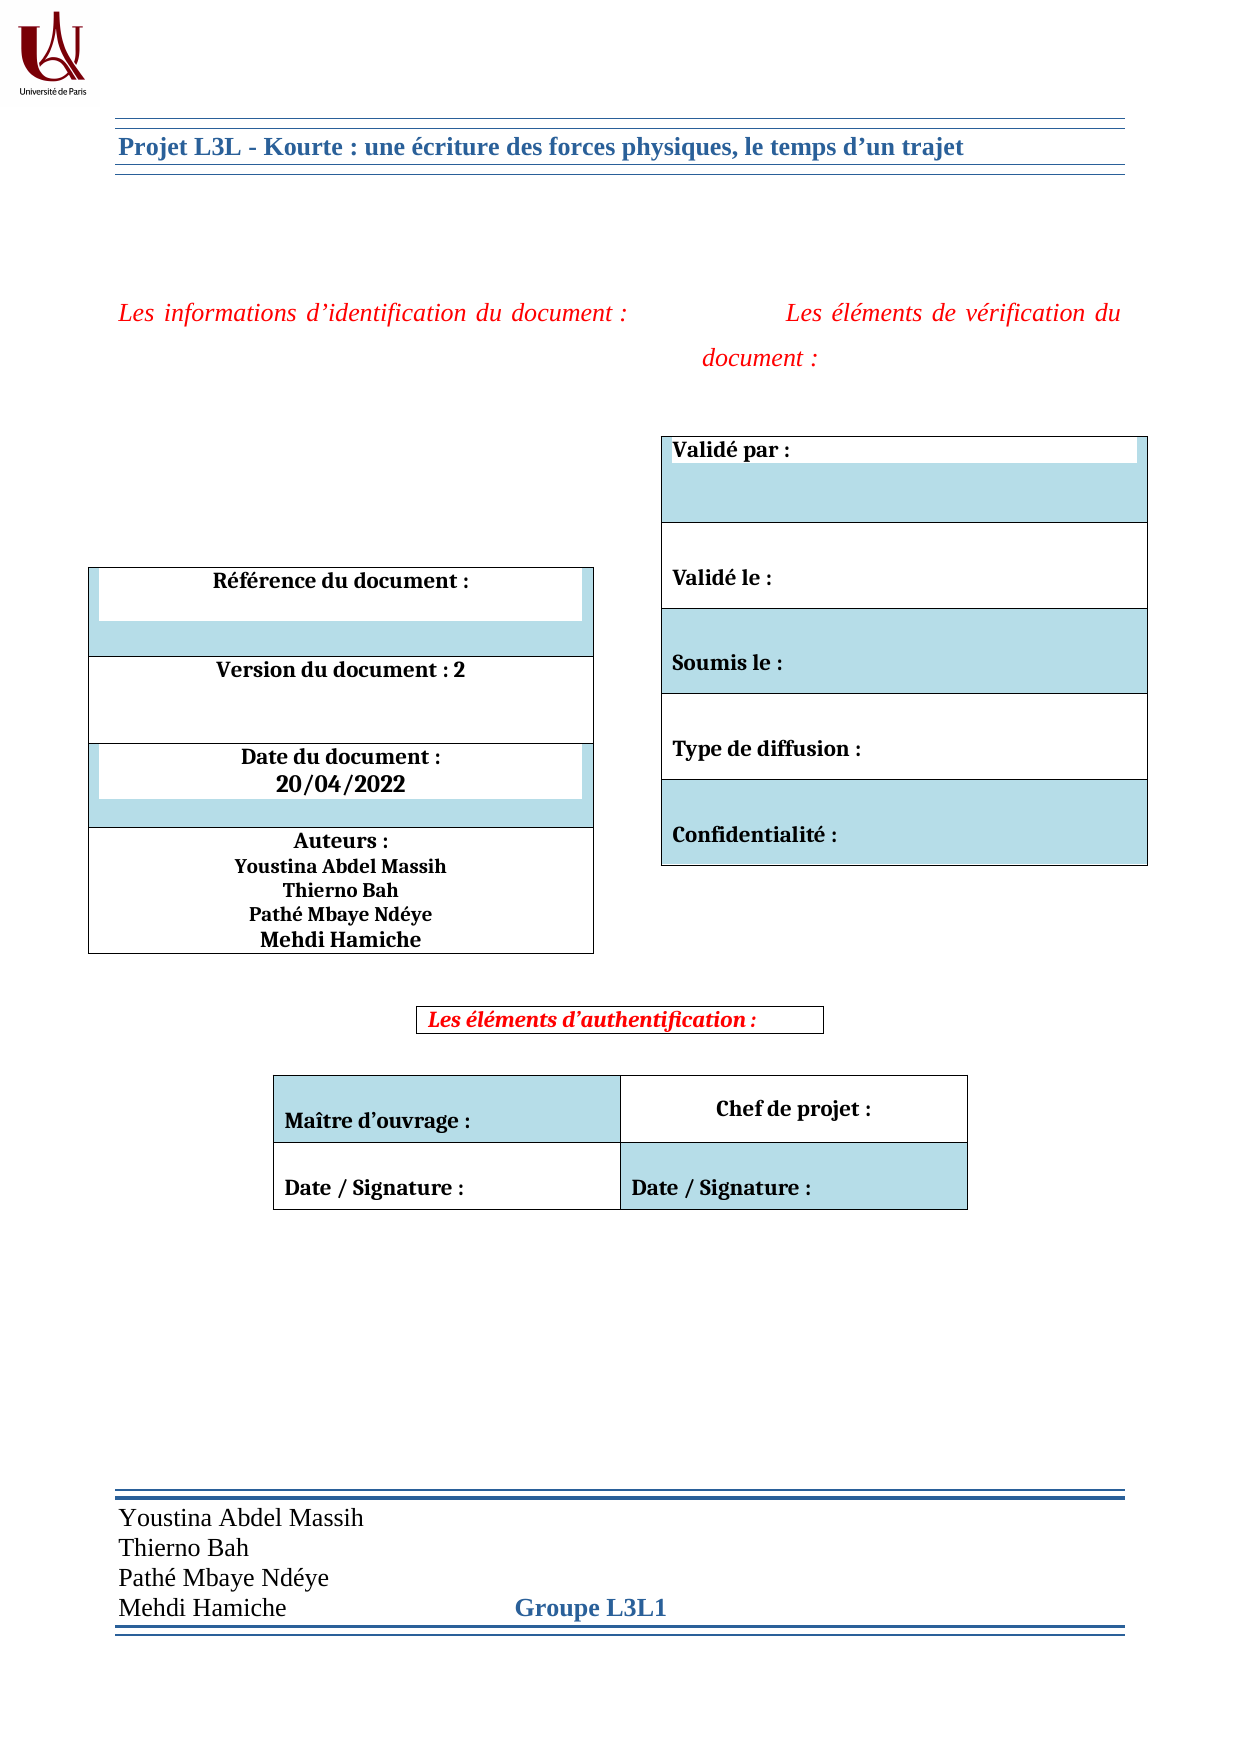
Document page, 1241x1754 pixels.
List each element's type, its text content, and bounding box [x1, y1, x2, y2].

text Les informations d’identification du document : Les éléments de vérification du document : [118, 297, 1122, 372]
table_header Validé par : [662, 437, 1147, 522]
table_cell Type de diffusion : [662, 694, 1147, 779]
table_cell Soumis le : [662, 609, 1147, 693]
table_cell Confidentialité : [662, 780, 1147, 864]
table_header Maître d’ouvrage : [274, 1076, 620, 1142]
table_cell Date du document : 20/04/2022 [89, 744, 593, 827]
table_header Référence du document : [89, 568, 593, 656]
table_header Chef de projet : [621, 1076, 967, 1142]
table_cell Validé le : [662, 523, 1147, 607]
table_cell Date / Signature : [274, 1143, 620, 1209]
table_cell Version du document : 2 [89, 657, 593, 742]
table_cell Date / Signature : [621, 1143, 967, 1209]
picture [0, 0, 101, 107]
